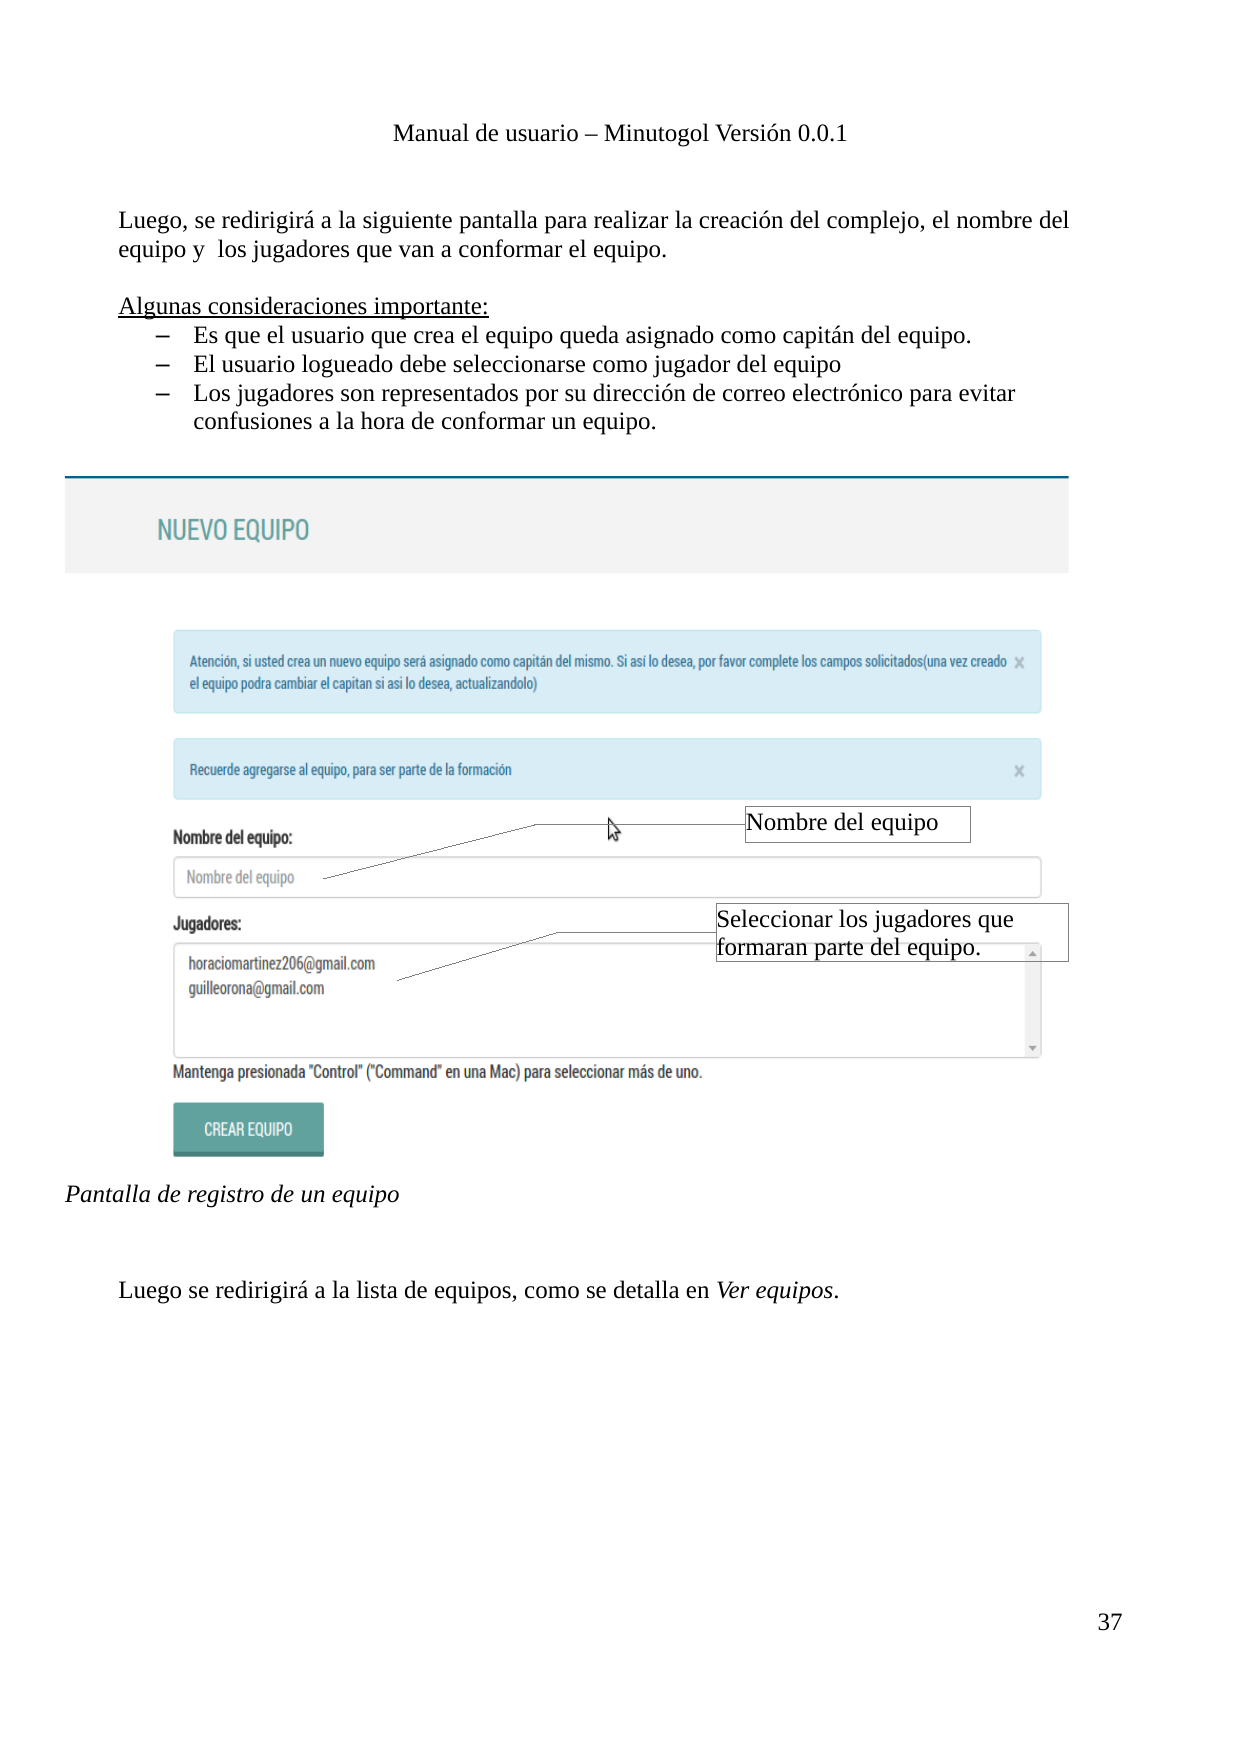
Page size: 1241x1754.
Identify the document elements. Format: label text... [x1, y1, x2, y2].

text Luego se redirigirá a la lista de equipos, como se detalla en Ver equipos. [118, 1275, 1122, 1304]
list El usuario logueado debe seleccionarse como jugador del equipo [156, 349, 1122, 378]
text Luego, se redirigirá a la siguiente pantalla para realizar la creación del complejo, el nombre del equipo y los jugadores que van a conformar el equipo. [118, 205, 1122, 263]
picture [717, 904, 1068, 961]
text Algunas consideraciones importante: [118, 291, 1122, 320]
list Los jugadores son representados por su dirección de correo electrónico para evitar confusiones a la hora de conformar un equipo. [156, 378, 1122, 435]
list Es que el usuario que crea el equipo queda asignado como capitán del equipo. [156, 320, 1122, 349]
picture [64, 479, 1069, 1179]
text Pantalla de registro de un equipo [65, 476, 1176, 1208]
